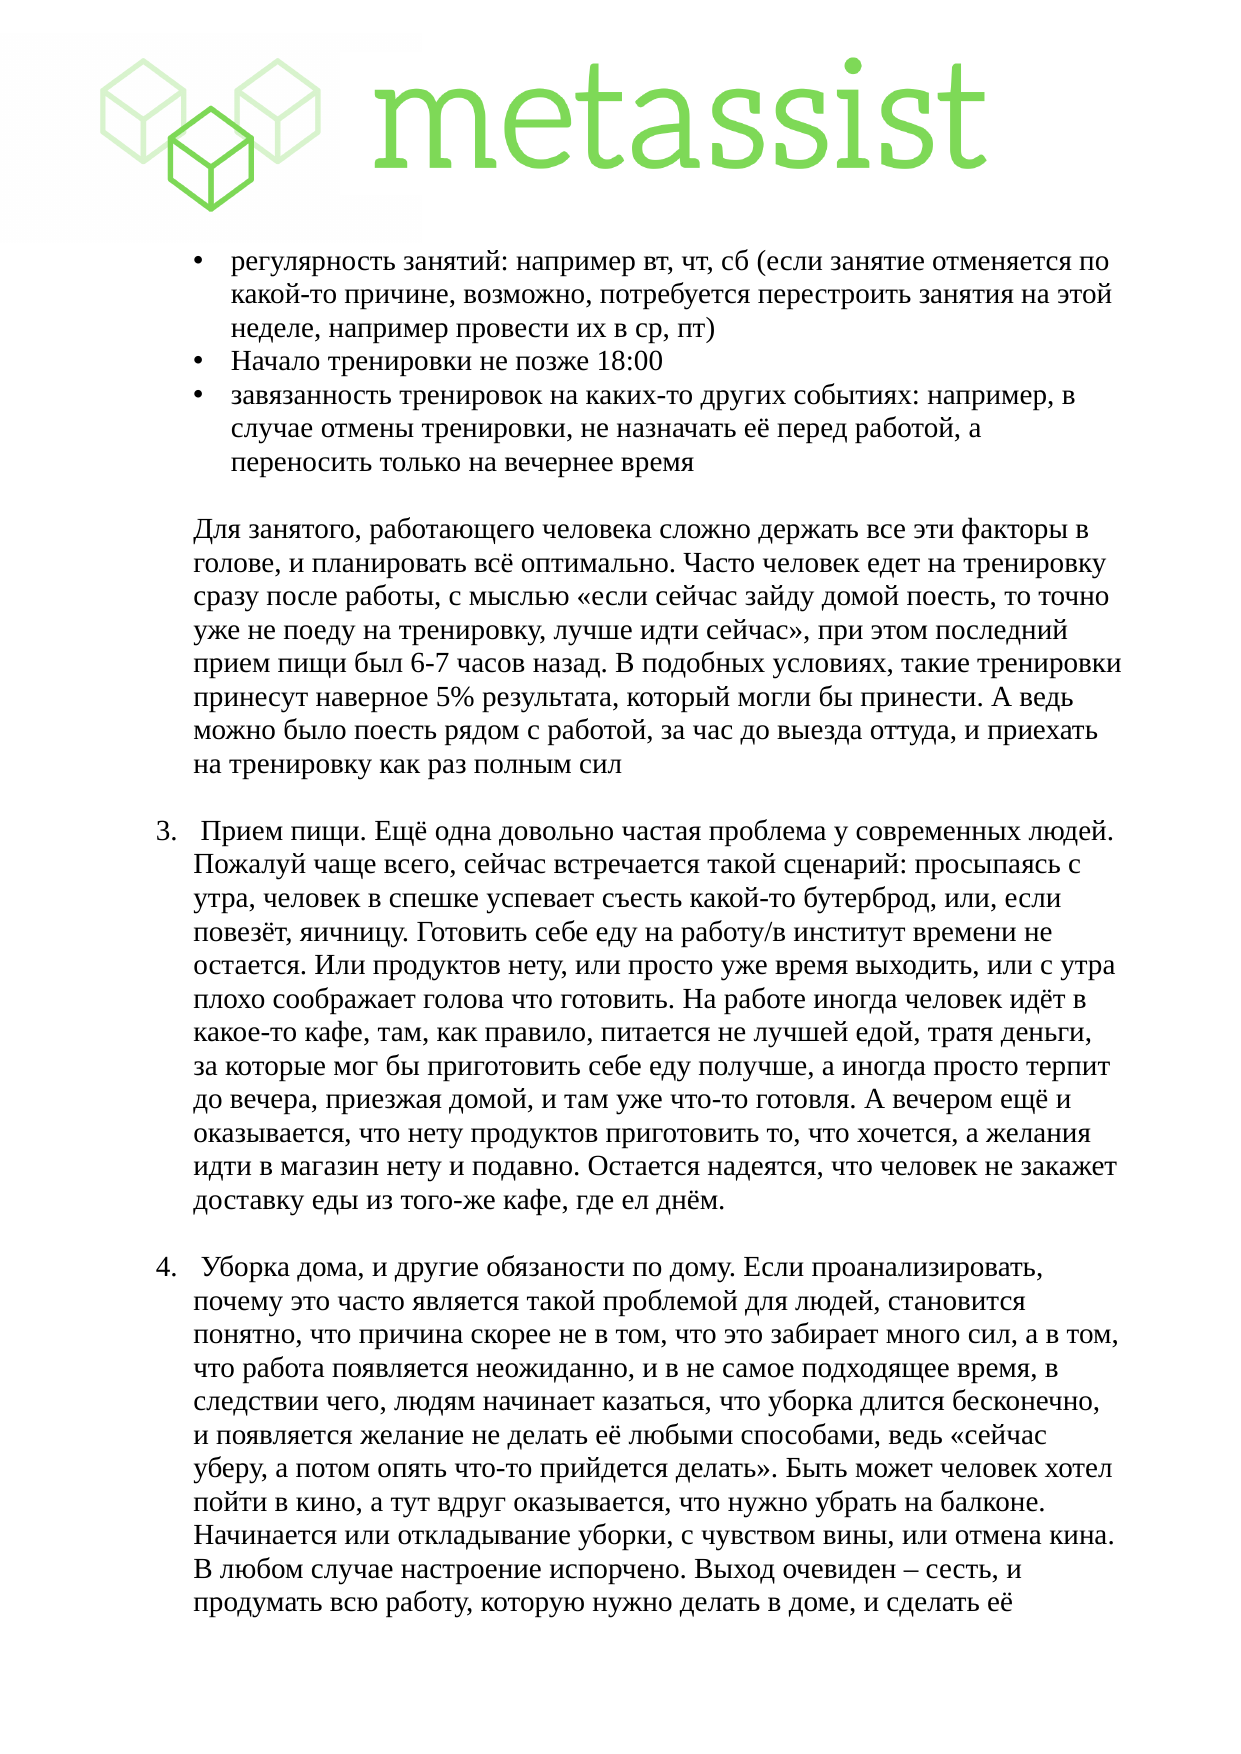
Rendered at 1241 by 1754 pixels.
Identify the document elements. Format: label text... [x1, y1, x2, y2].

list Уборка дома, и другие обязаности по дому. Если проанализировать, почему это часто является такой проблемой для людей, становится понятно, что причина скорее не в том, что это забирает много сил, а в том, что работа появляется неожиданно, и в не самое подходящее время, в следствии чего, людям начинает казаться, что уборка длится бесконечно, и появляется желание не делать её любыми способами, ведь «сейчас уберу, а потом опять что-то прийдется делать». Быть может человек хотел пойти в кино, а тут вдруг оказывается, что нужно убрать на балконе. Начинается или откладывание уборки, с чувством вины, или отмена кина. В любом случае настроение испорчено. Выход очевиден – сесть, и продумать всю работу, которую нужно делать в доме, и сделать её [156, 1249, 1122, 1618]
list завязанность тренировок на каких-то других событиях: например, в случае отмены тренировки, не назначать её перед работой, а переносить только на вечернее время [193, 377, 1122, 478]
list Для занятого, работающего человека сложно держать все эти факторы в голове, и планировать всё оптимально. Часто человек едет на тренировку сразу после работы, с мыслью «если сейчас зайду домой поесть, то точно уже не поеду на тренировку, лучше идти сейчас», при этом последний прием пищи был 6-7 часов назад. В подобных условиях, такие тренировки принесут наверное 5% результата, который могли бы принести. А ведь можно было поесть рядом с работой, за час до выезда оттуда, и приехать на тренировку как раз полным сил [156, 511, 1122, 779]
list Начало тренировки не позже 18:00 [193, 343, 1122, 377]
list регулярность занятий: например вт, чт, сб (если занятие отменяется по какой-то причине, возможно, потребуется перестроить занятия на этой неделе, например провести их в ср, пт) [193, 176, 1122, 343]
list Прием пищи. Ещё одна довольно частая проблема у современных людей. Пожалуй чаще всего, сейчас встречается такой сценарий: просыпаясь с утра, человек в спешке успевает съесть какой-то бутерброд, или, если повезёт, яичницу. Готовить себе еду на работу/в институт времени не остается. Или продуктов нету, или просто уже время выходить, или с утра плохо соображает голова что готовить. На работе иногда человек идёт в какое-то кафе, там, как правило, питается не лучшей едой, тратя деньги, за которые мог бы приготовить себе еду получше, а иногда просто терпит до вечера, приезжая домой, и там уже что-то готовля. А вечером ещё и оказывается, что нету продуктов приготовить то, что хочется, а желания идти в магазин нету и подавно. Остается надеятся, что человек не закажет доставку еды из того-же кафе, где ел днём. [156, 813, 1122, 1216]
picture [0, 33, 1008, 243]
